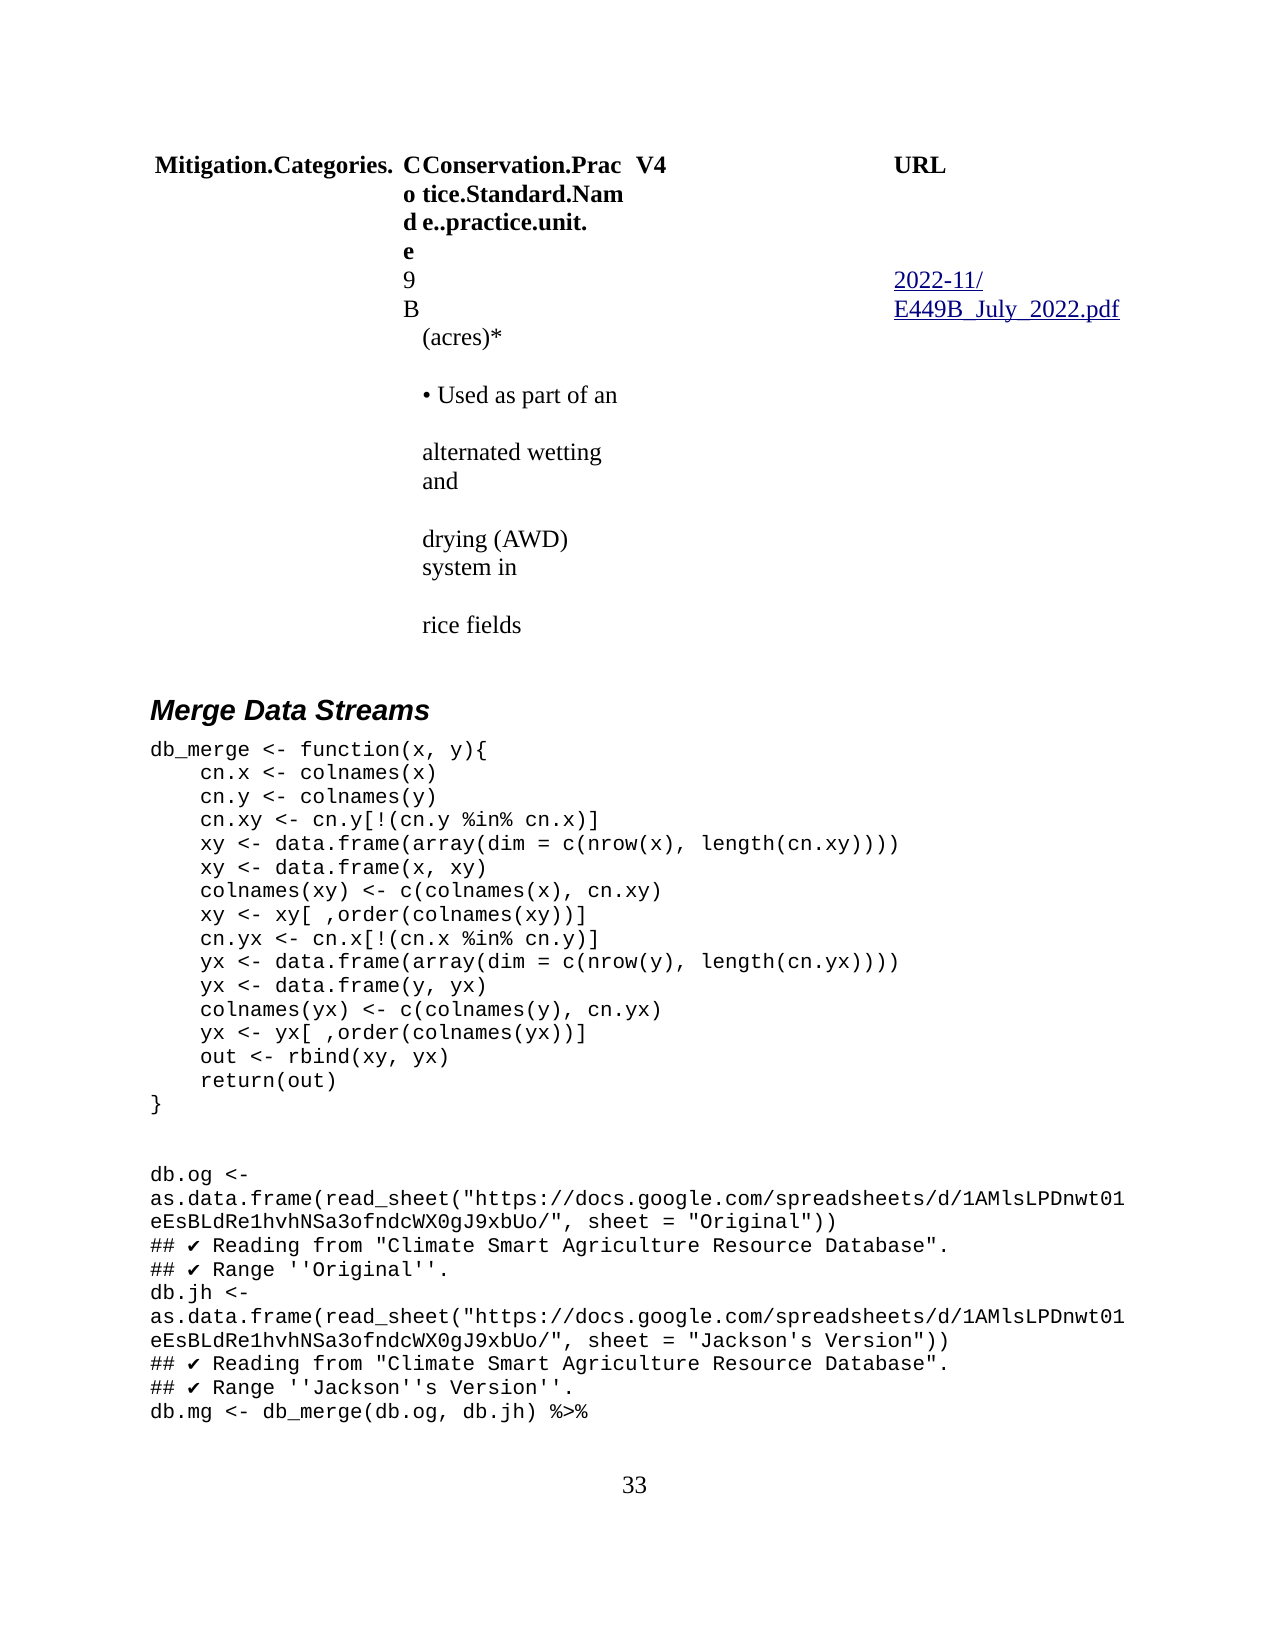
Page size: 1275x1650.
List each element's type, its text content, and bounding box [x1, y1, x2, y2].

table_cell [631, 380, 889, 409]
table_header Mitigation.Categories. [150, 150, 398, 265]
table_cell [889, 610, 1125, 639]
table_cell [889, 323, 1125, 351]
table_cell [399, 610, 418, 639]
table_cell [150, 380, 398, 409]
table_cell [418, 351, 631, 380]
table_cell [889, 351, 1125, 380]
text yx <- data.frame(y, yx) [150, 975, 1125, 999]
table_cell [631, 265, 889, 322]
text yx <- data.frame(array(dim = c(nrow(y), length(cn.yx)))) [150, 951, 1125, 975]
table_cell [150, 409, 398, 437]
table_cell [150, 495, 398, 524]
text out <- rbind(xy, yx) [150, 1046, 1125, 1069]
text colnames(yx) <- c(colnames(y), cn.yx) [150, 999, 1125, 1022]
table_cell [631, 323, 889, 351]
table_cell [418, 409, 631, 437]
table_cell [150, 323, 398, 351]
table_cell [399, 323, 418, 351]
text cn.x <- colnames(x) [150, 762, 1125, 786]
table_cell [631, 409, 889, 437]
table_cell [418, 581, 631, 610]
table_cell [399, 438, 418, 495]
table_cell (acres)* [418, 323, 631, 351]
table_header Conservation.Practice.Standard.Name..practice.unit. [418, 150, 631, 265]
table_cell [399, 351, 418, 380]
table_cell [150, 610, 398, 639]
table_cell [399, 581, 418, 610]
table_cell [889, 581, 1125, 610]
text ## ✔ Reading from "Climate Smart Agriculture Resource Database". [150, 1235, 1125, 1259]
table_cell [418, 639, 631, 667]
table_cell [150, 524, 398, 581]
table_cell [889, 438, 1125, 495]
text ## ✔ Range ''Jackson''s Version''. [150, 1377, 1125, 1401]
text ## ✔ Reading from "Climate Smart Agriculture Resource Database". [150, 1353, 1125, 1377]
table_cell [418, 265, 631, 322]
table_cell [150, 581, 398, 610]
table_cell [150, 438, 398, 495]
text db_merge <- function(x, y){ [150, 738, 1125, 762]
table_cell [399, 495, 418, 524]
text cn.yx <- cn.x[!(cn.x %in% cn.y)] [150, 928, 1125, 951]
table_cell [399, 524, 418, 581]
text db.jh <- as.data.frame(read_sheet("https://docs.google.com/spreadsheets/d/1AMlsLPDnwt01eEsBLdRe1hvhNSa3ofndcWX0gJ9xbUo/", sheet = "Jackson's Version")) [150, 1282, 1125, 1353]
table_header V4 [631, 150, 889, 265]
table_cell drying (AWD) system in [418, 524, 631, 581]
table_cell [631, 610, 889, 639]
text xy <- data.frame(x, xy) [150, 857, 1125, 880]
text db.mg <- db_merge(db.og, db.jh) %>% [150, 1401, 1125, 1424]
table_cell [631, 438, 889, 495]
table_cell [399, 409, 418, 437]
table_cell [399, 639, 418, 667]
table_cell 2022-11/E449B_July_2022.pdf [889, 265, 1125, 322]
table_cell [150, 351, 398, 380]
table_cell • Used as part of an [418, 380, 631, 409]
table_cell [631, 639, 889, 667]
table_cell [889, 495, 1125, 524]
text xy <- data.frame(array(dim = c(nrow(x), length(cn.xy)))) [150, 833, 1125, 857]
table_cell [631, 581, 889, 610]
table_cell [889, 639, 1125, 667]
subtitle Merge Data Streams [150, 692, 1125, 726]
table_cell [399, 380, 418, 409]
text colnames(xy) <- c(colnames(x), cn.xy) [150, 880, 1125, 904]
table_cell 9B [399, 265, 418, 322]
table_cell [889, 380, 1125, 409]
table_header Code [399, 150, 418, 265]
table_cell [631, 351, 889, 380]
text db.og <- as.data.frame(read_sheet("https://docs.google.com/spreadsheets/d/1AMlsLPDnwt01eEsBLdRe1hvhNSa3ofndcWX0gJ9xbUo/", sheet = "Original")) [150, 1164, 1125, 1235]
table_cell [889, 524, 1125, 581]
text xy <- xy[ ,order(colnames(xy))] [150, 904, 1125, 928]
table_cell [150, 265, 398, 322]
text yx <- yx[ ,order(colnames(yx))] [150, 1022, 1125, 1046]
table_cell alternated wetting and [418, 438, 631, 495]
table_cell [631, 524, 889, 581]
table_cell [631, 495, 889, 524]
table_header URL [889, 150, 1125, 265]
text } [150, 1093, 1125, 1117]
text cn.xy <- cn.y[!(cn.y %in% cn.x)] [150, 809, 1125, 833]
text ## ✔ Range ''Original''. [150, 1259, 1125, 1282]
text return(out) [150, 1069, 1125, 1093]
table_cell rice fields [418, 610, 631, 639]
table_cell [889, 409, 1125, 437]
table_cell [150, 639, 398, 667]
text cn.y <- colnames(y) [150, 786, 1125, 809]
table_cell [418, 495, 631, 524]
